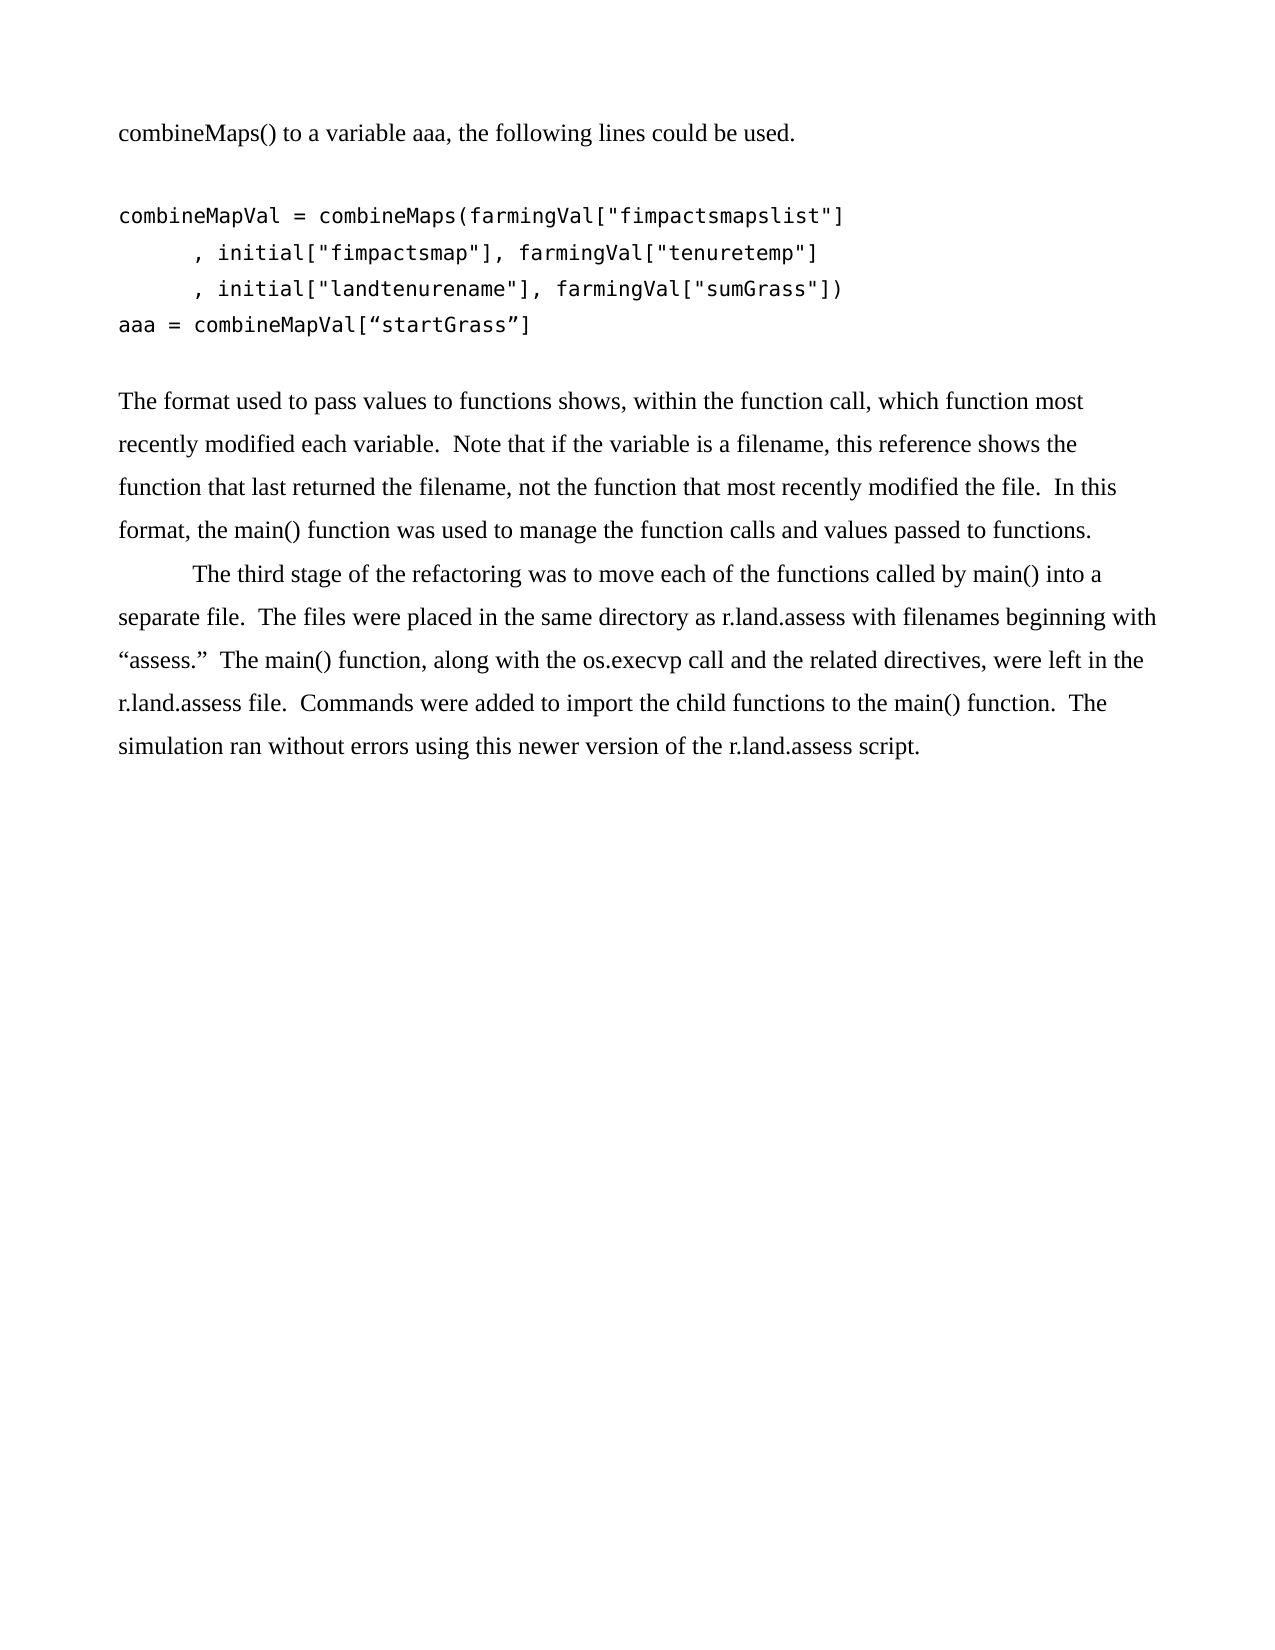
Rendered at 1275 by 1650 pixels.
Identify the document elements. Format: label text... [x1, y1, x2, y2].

text , initial["landtenurename"], farmingVal["sumGrass"]) [118, 277, 1157, 301]
text combineMaps() to a variable aaa, the following lines could be used. [118, 118, 1157, 147]
text The third stage of the refactoring was to move each of the functions called by main() into a separate file. The files were placed in the same directory as r.land.assess with filenames beginning with “assess.” The main() function, along with the os.execvp call and the related directives, were left in the r.land.assess file. Commands were added to import the child functions to the main() function. The simulation ran without errors using this newer version of the r.land.assess script. [118, 559, 1157, 760]
text combineMapVal = combineMaps(farmingVal["fimpactsmapslist"] [118, 204, 1157, 229]
text aaa = combineMapVal[“startGrass”] [118, 313, 1157, 338]
text , initial["fimpactsmap"], farmingVal["tenuretemp"] [118, 241, 1157, 265]
text The format used to pass values to functions shows, within the function call, which function most recently modified each variable. Note that if the variable is a filename, this reference shows the function that last returned the filename, not the function that most recently modified the file. In this format, the main() function was used to manage the function calls and values passed to functions. [118, 386, 1157, 544]
